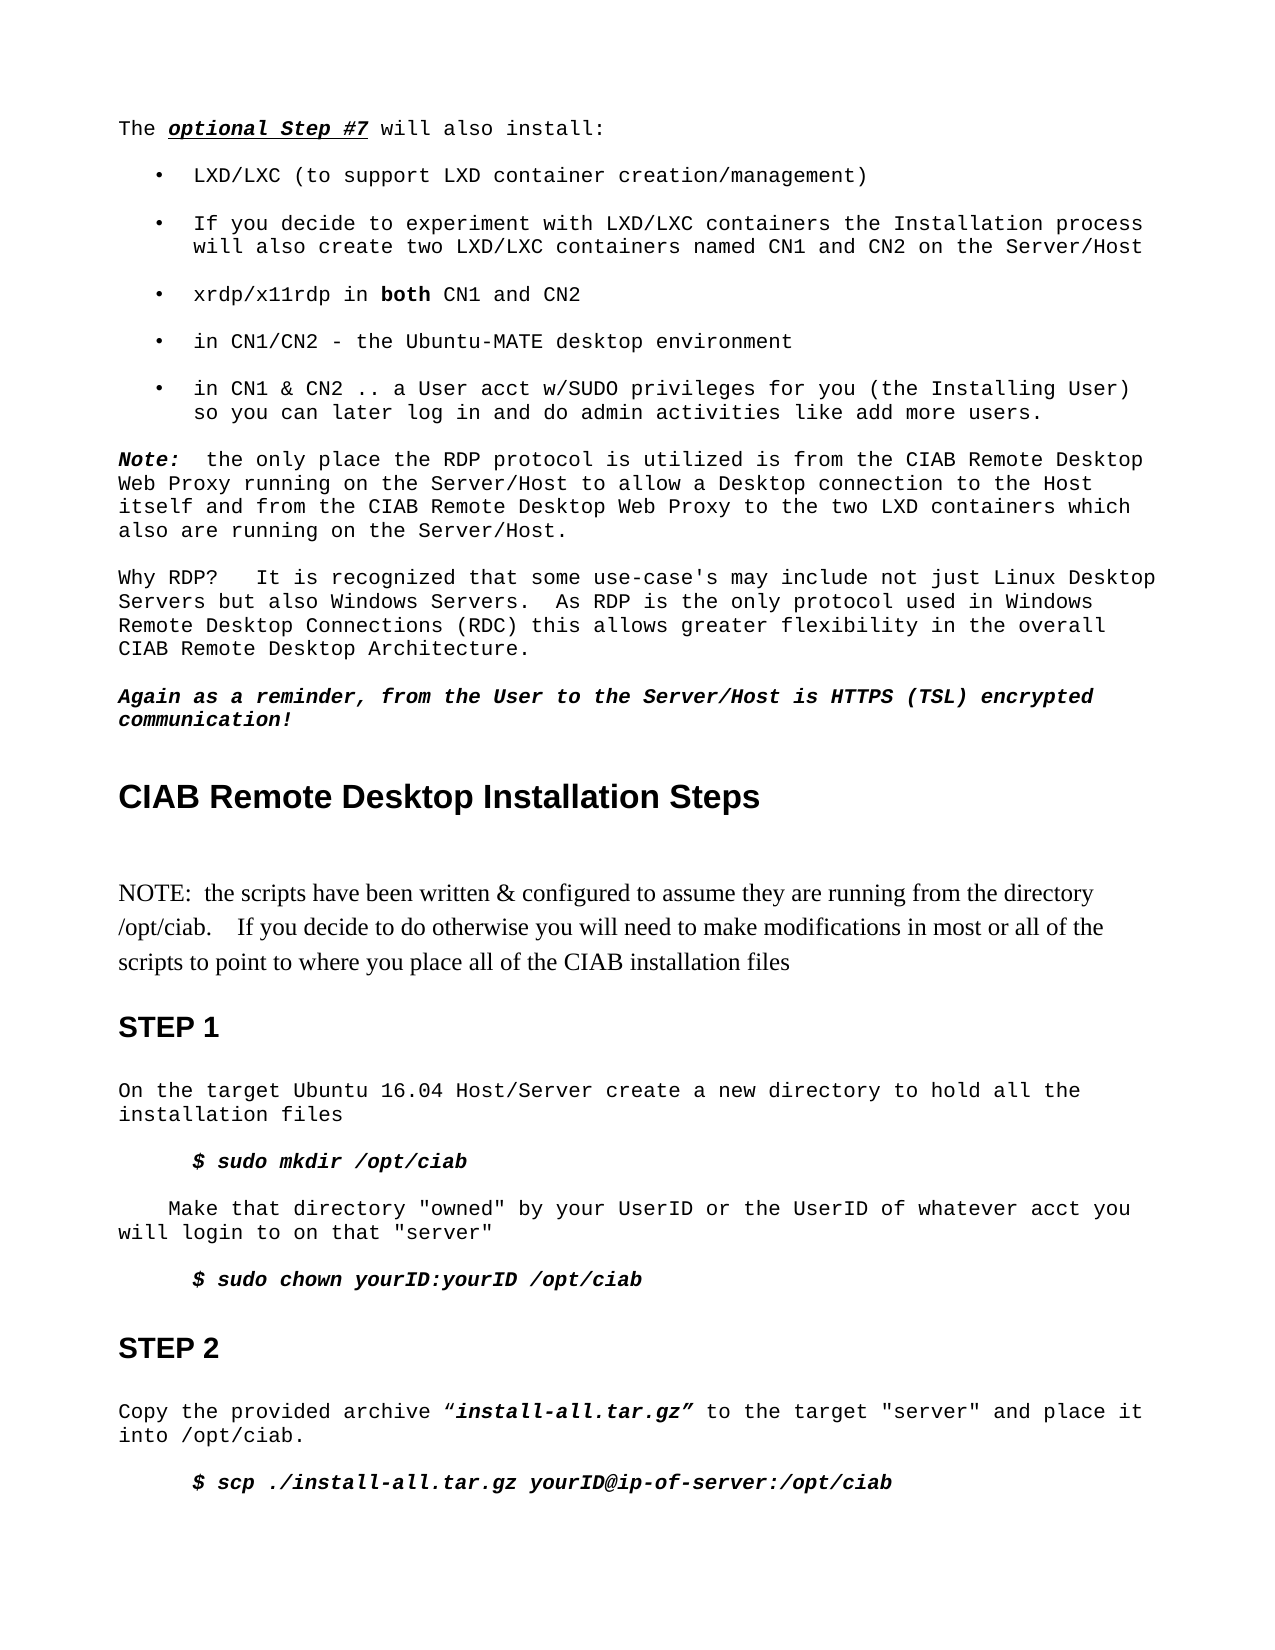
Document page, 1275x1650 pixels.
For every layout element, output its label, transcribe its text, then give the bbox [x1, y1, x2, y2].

text The optional Step #7 will also install: [118, 118, 1157, 142]
text On the target Ubuntu 16.04 Host/Server create a new directory to hold all the installation files [118, 1080, 1157, 1127]
text Why RDP? It is recognized that some use-case's may include not just Linux Desktop Servers but also Windows Servers. As RDP is the only protocol used in Windows Remote Desktop Connections (RDC) this allows greater flexibility in the overall CIAB Remote Desktop Architecture. [118, 567, 1157, 662]
text $ scp ./install-all.tar.gz yourID@ip-of-server:/opt/ciab [192, 1472, 1157, 1496]
list in CN1 & CN2 .. a User acct w/SUDO privileges for you (the Installing User) so you can later log in and do admin activities like add more users. [156, 378, 1157, 426]
text $ sudo chown yourID:yourID /opt/ciab [192, 1269, 1157, 1293]
list LXD/LXC (to support LXD container creation/management) [156, 165, 1157, 189]
list If you decide to experiment with LXD/LXC containers the Installation process will also create two LXD/LXC containers named CN1 and CN2 on the Server/Host [156, 213, 1157, 260]
text Make that directory "owned" by your UserID or the UserID of whatever acct you will login to on that "server" [118, 1198, 1157, 1246]
text NOTE: the scripts have been written & configured to assume they are running from the directory /opt/ciab. If you decide to do otherwise you will need to make modifications in most or all of the scripts to point to where you place all of the CIAB installation files [118, 878, 1157, 975]
list in CN1/CN2 - the Ubuntu-MATE desktop environment [156, 331, 1157, 354]
list xrdp/x11rdp in both CN1 and CN2 [156, 284, 1157, 307]
text Note: the only place the RDP protocol is utilized is from the CIAB Remote Desktop Web Proxy running on the Server/Host to allow a Desktop connection to the Host itself and from the CIAB Remote Desktop Web Proxy to the two LXD containers which also are running on the Server/Host. [118, 449, 1157, 544]
text Again as a reminder, from the User to the Server/Host is HTTPS (TSL) encrypted communication! [118, 686, 1157, 733]
subtitle CIAB Remote Desktop Installation Steps [118, 777, 1157, 816]
text Copy the provided archive “install-all.tar.gz” to the target "server" and place it into /opt/ciab. [118, 1401, 1157, 1448]
subtitle STEP 1 [118, 1010, 1157, 1044]
text $ sudo mkdir /opt/ciab [192, 1151, 1157, 1175]
subtitle STEP 2 [118, 1331, 1157, 1365]
